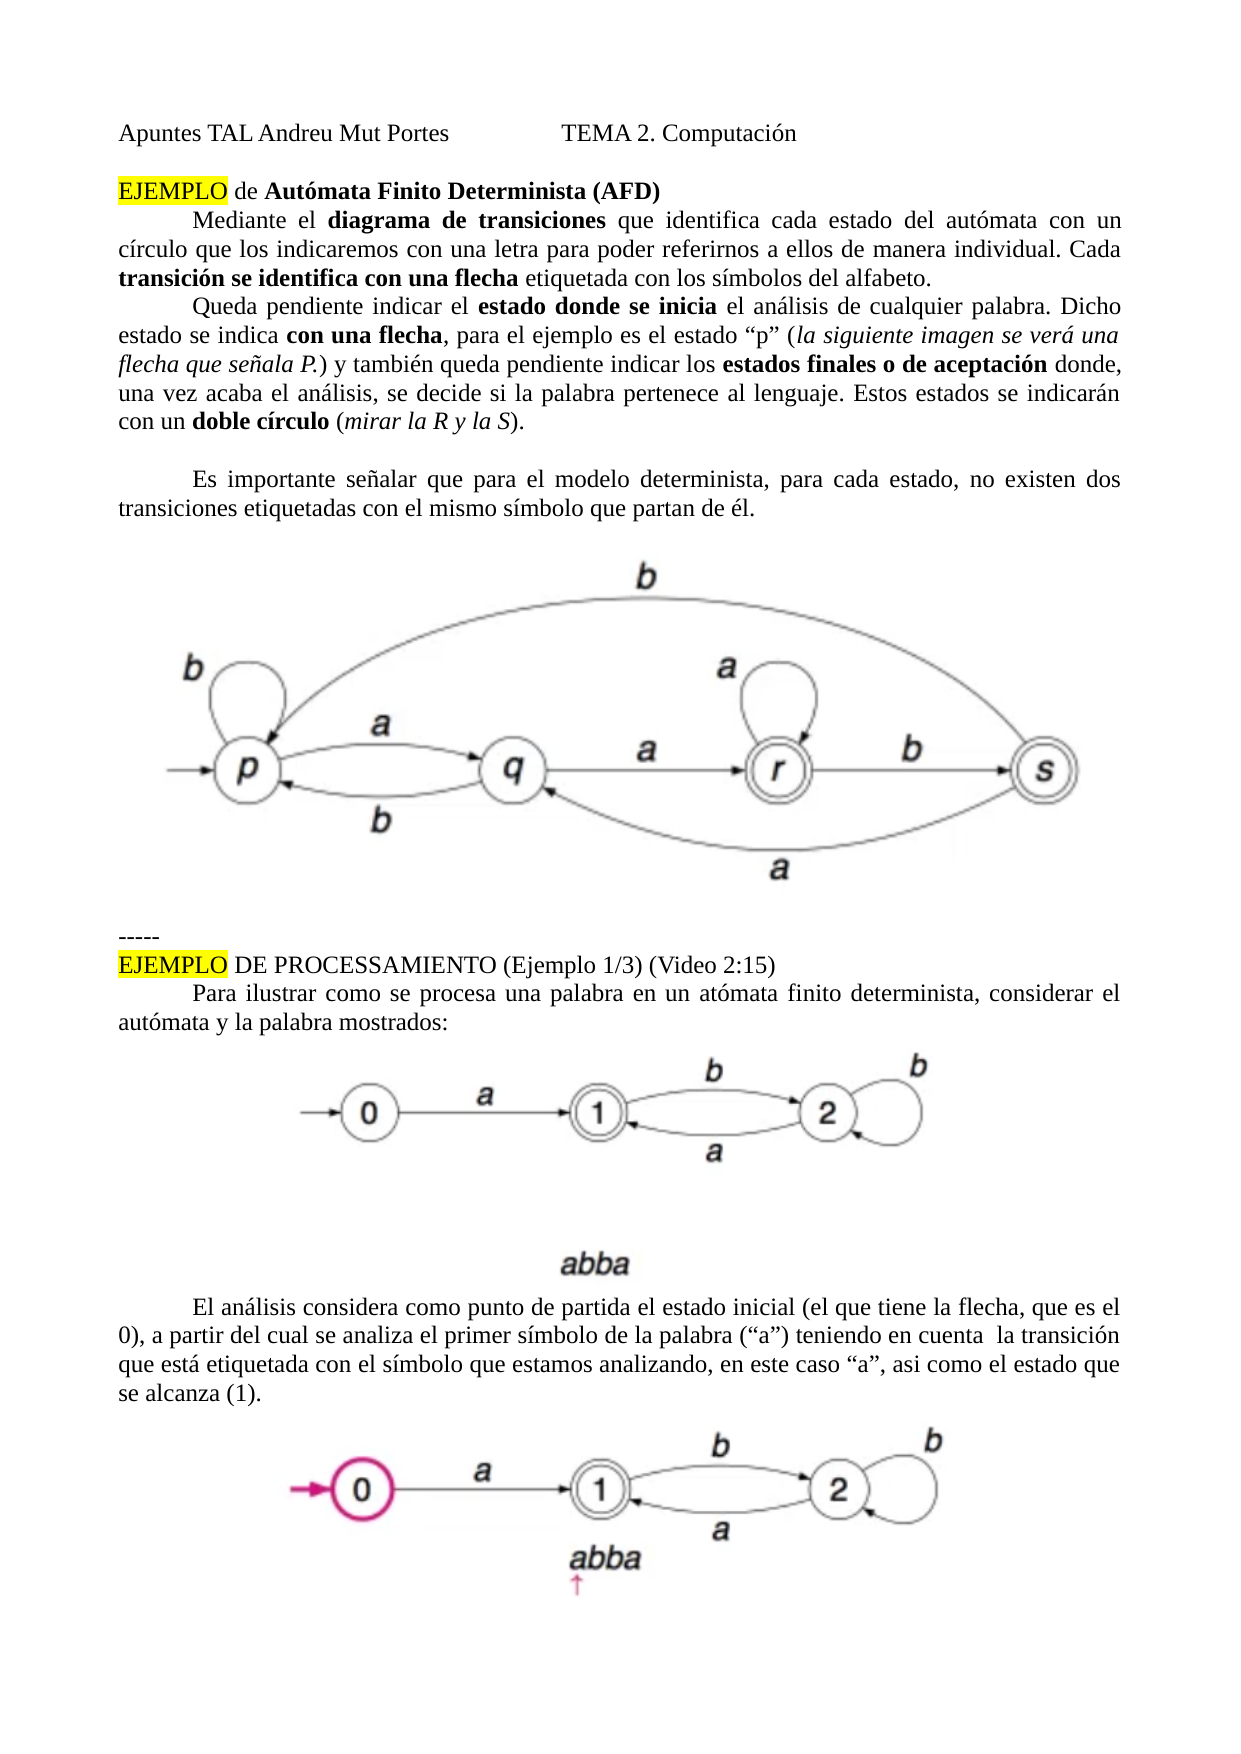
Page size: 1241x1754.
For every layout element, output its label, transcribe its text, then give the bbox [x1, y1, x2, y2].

text ----- [118, 921, 1122, 950]
picture [267, 1410, 970, 1614]
picture [290, 1036, 950, 1292]
text Queda pendiente indicar el estado donde se inicia el análisis de cualquier palabra. Dicho estado se indica con una flecha, para el ejemplo es el estado “p” (la siguiente imagen se verá una flecha que señala P.) y también queda pendiente indicar los estados finales o de aceptación donde, una vez acaba el análisis, se decide si la palabra pertenece al lenguaje. Estos estados se indicarán con un doble círculo (mirar la R y la S). [118, 291, 1122, 435]
text Es importante señalar que para el modelo determinista, para cada estado, no existen dos transiciones etiquetadas con el mismo símbolo que partan de él. [118, 464, 1122, 521]
text Para ilustrar como se procesa una palabra en un atómata finito determinista, considerar el autómata y la palabra mostrados: [118, 978, 1122, 1036]
text EJEMPLO de Autómata Finito Determinista (AFD) [118, 176, 1122, 205]
text Mediante el diagrama de transiciones que identifica cada estado del autómata con un círculo que los indicaremos con una letra para poder referirnos a ellos de manera individual. Cada transición se identifica con una flecha etiquetada con los símbolos del alfabeto. [118, 205, 1122, 291]
text EJEMPLO DE PROCESSAMIENTO (Ejemplo 1/3) (Video 2:15) [118, 950, 1122, 978]
text El análisis considera como punto de partida el estado inicial (el que tiene la flecha, que es el 0), a partir del cual se analiza el primer símbolo de la palabra (“a”) teniendo en cuenta la transición que está etiquetada con el símbolo que estamos analizando, en este caso “a”, asi como el estado que se alcanza (1). [118, 1036, 1122, 1407]
picture [149, 550, 1092, 893]
